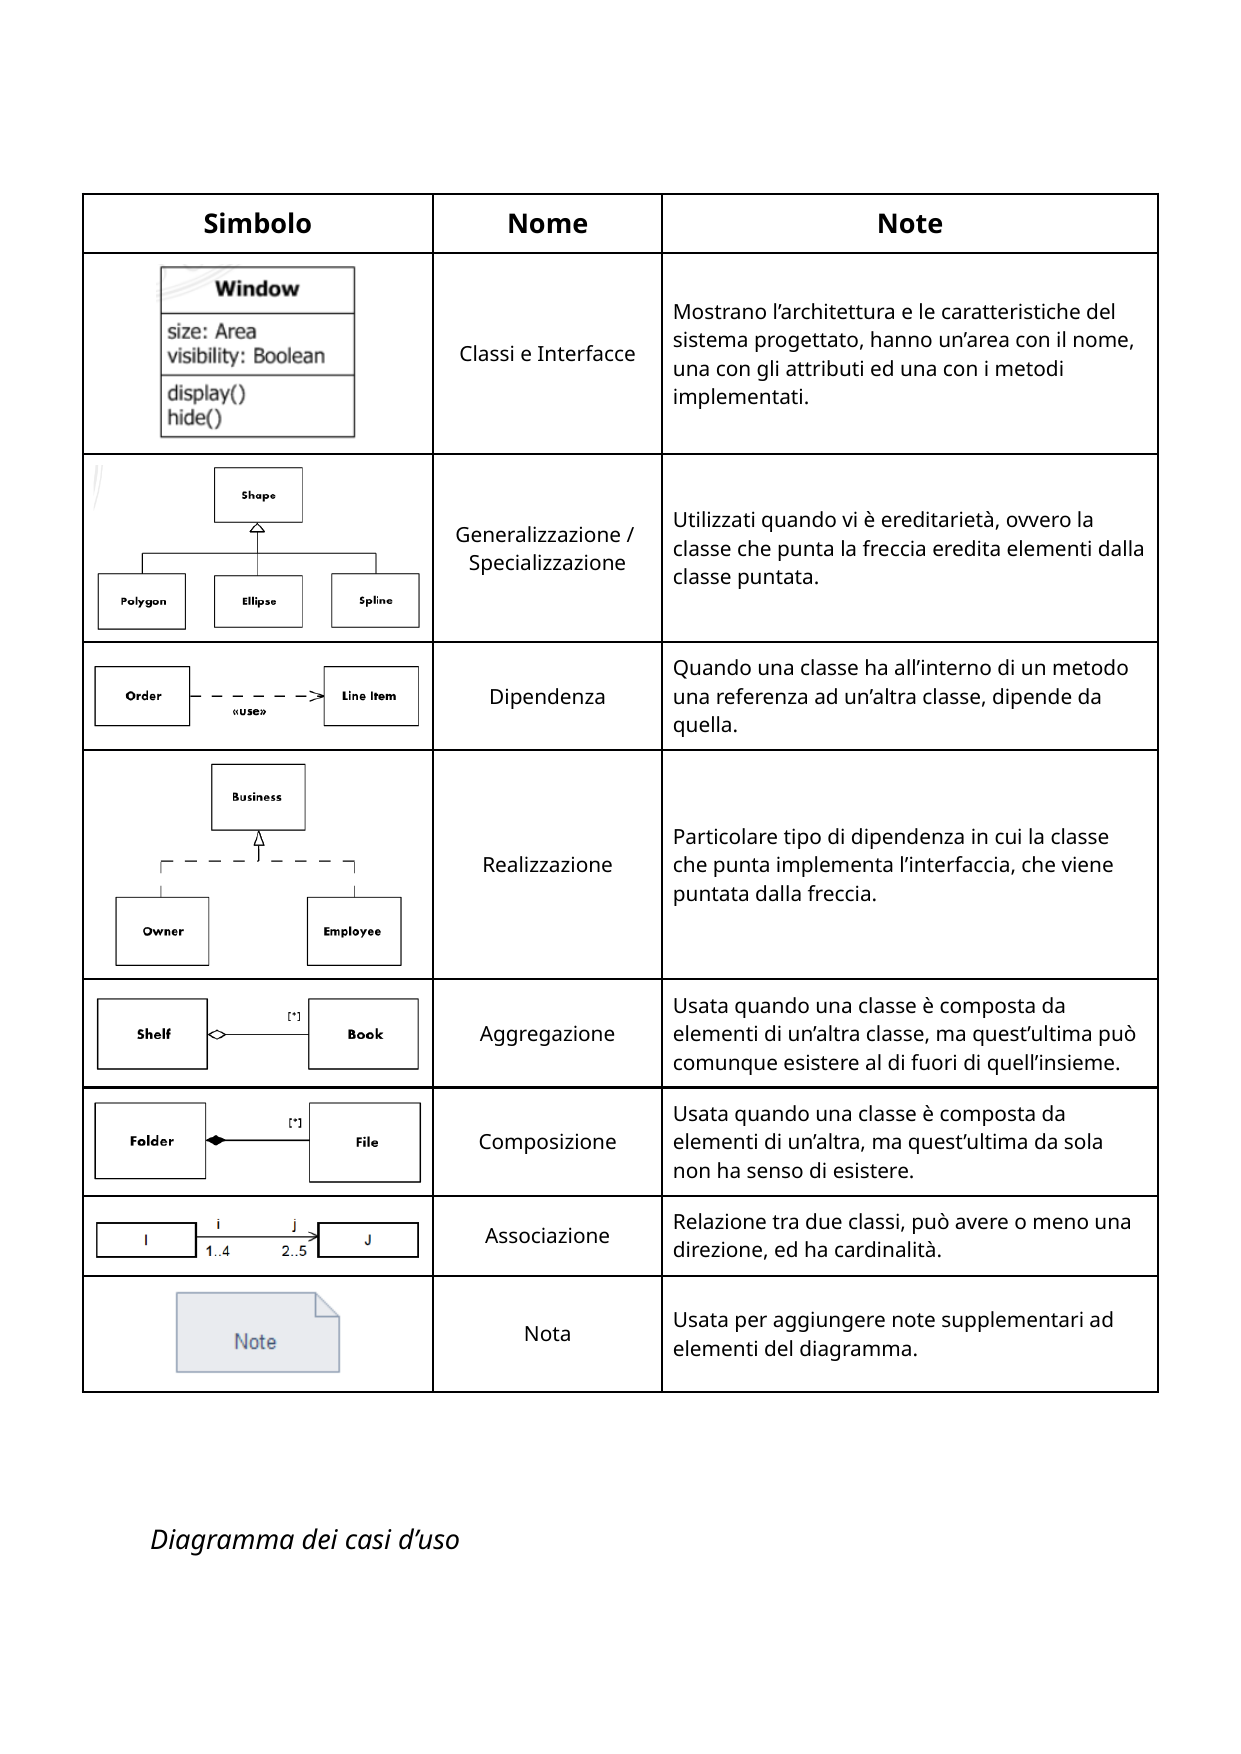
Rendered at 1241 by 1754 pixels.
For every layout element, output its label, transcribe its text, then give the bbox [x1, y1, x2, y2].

table_cell Quando una classe ha all’interno di un metodo una referenza ad un’altra classe, dipende da quella. [663, 643, 1157, 749]
table_cell [84, 643, 432, 749]
picture [93, 465, 422, 631]
picture [93, 995, 422, 1071]
table_cell Relazione tra due classi, può avere o meno una direzione, ed ha cardinalità. [663, 1197, 1157, 1274]
table_cell Usata quando una classe è composta da elementi di un’altra, ma quest’ultima da sola non ha senso di esistere. [663, 1089, 1157, 1195]
table_cell Associazione [434, 1197, 661, 1274]
table_cell Nota [434, 1277, 661, 1391]
table_cell Classi e Interfacce [434, 254, 661, 453]
text Diagramma dei casi d’uso [150, 1520, 1090, 1557]
picture [93, 1212, 422, 1259]
table_cell [84, 455, 432, 641]
table_header Simbolo [84, 195, 432, 252]
table_cell Realizzazione [434, 751, 661, 978]
picture [112, 761, 403, 968]
table_cell [84, 980, 432, 1086]
table_cell [84, 751, 432, 978]
table_cell Utilizzati quando vi è ereditarietà, ovvero la classe che punta la freccia eredita elementi dalla classe puntata. [663, 455, 1157, 641]
table_header Nome [434, 195, 661, 252]
table_cell Aggregazione [434, 980, 661, 1086]
picture [171, 1287, 345, 1381]
table_cell [84, 1089, 432, 1195]
picture [156, 264, 360, 443]
table_cell [84, 1197, 432, 1274]
table_cell Mostrano l’architettura e le caratteristiche del sistema progettato, hanno un’area con il nome, una con gli attributi ed una con i metodi implementati. [663, 254, 1157, 453]
table_cell Composizione [434, 1089, 661, 1195]
table_cell [84, 254, 432, 453]
table_header Note [663, 195, 1157, 252]
table_cell Generalizzazione / Specializzazione [434, 455, 661, 641]
table_cell Particolare tipo di dipendenza in cui la classe che punta implementa l’interfaccia, che viene puntata dalla freccia. [663, 751, 1157, 978]
picture [93, 1100, 422, 1184]
table_cell Usata quando una classe è composta da elementi di un’altra classe, ma quest’ultima può comunque esistere al di fuori di quell’insieme. [663, 980, 1157, 1086]
table_cell Dipendenza [434, 643, 661, 749]
table_cell Usata per aggiungere note supplementari ad elementi del diagramma. [663, 1277, 1157, 1391]
table_cell [84, 1277, 432, 1391]
picture [93, 664, 422, 728]
